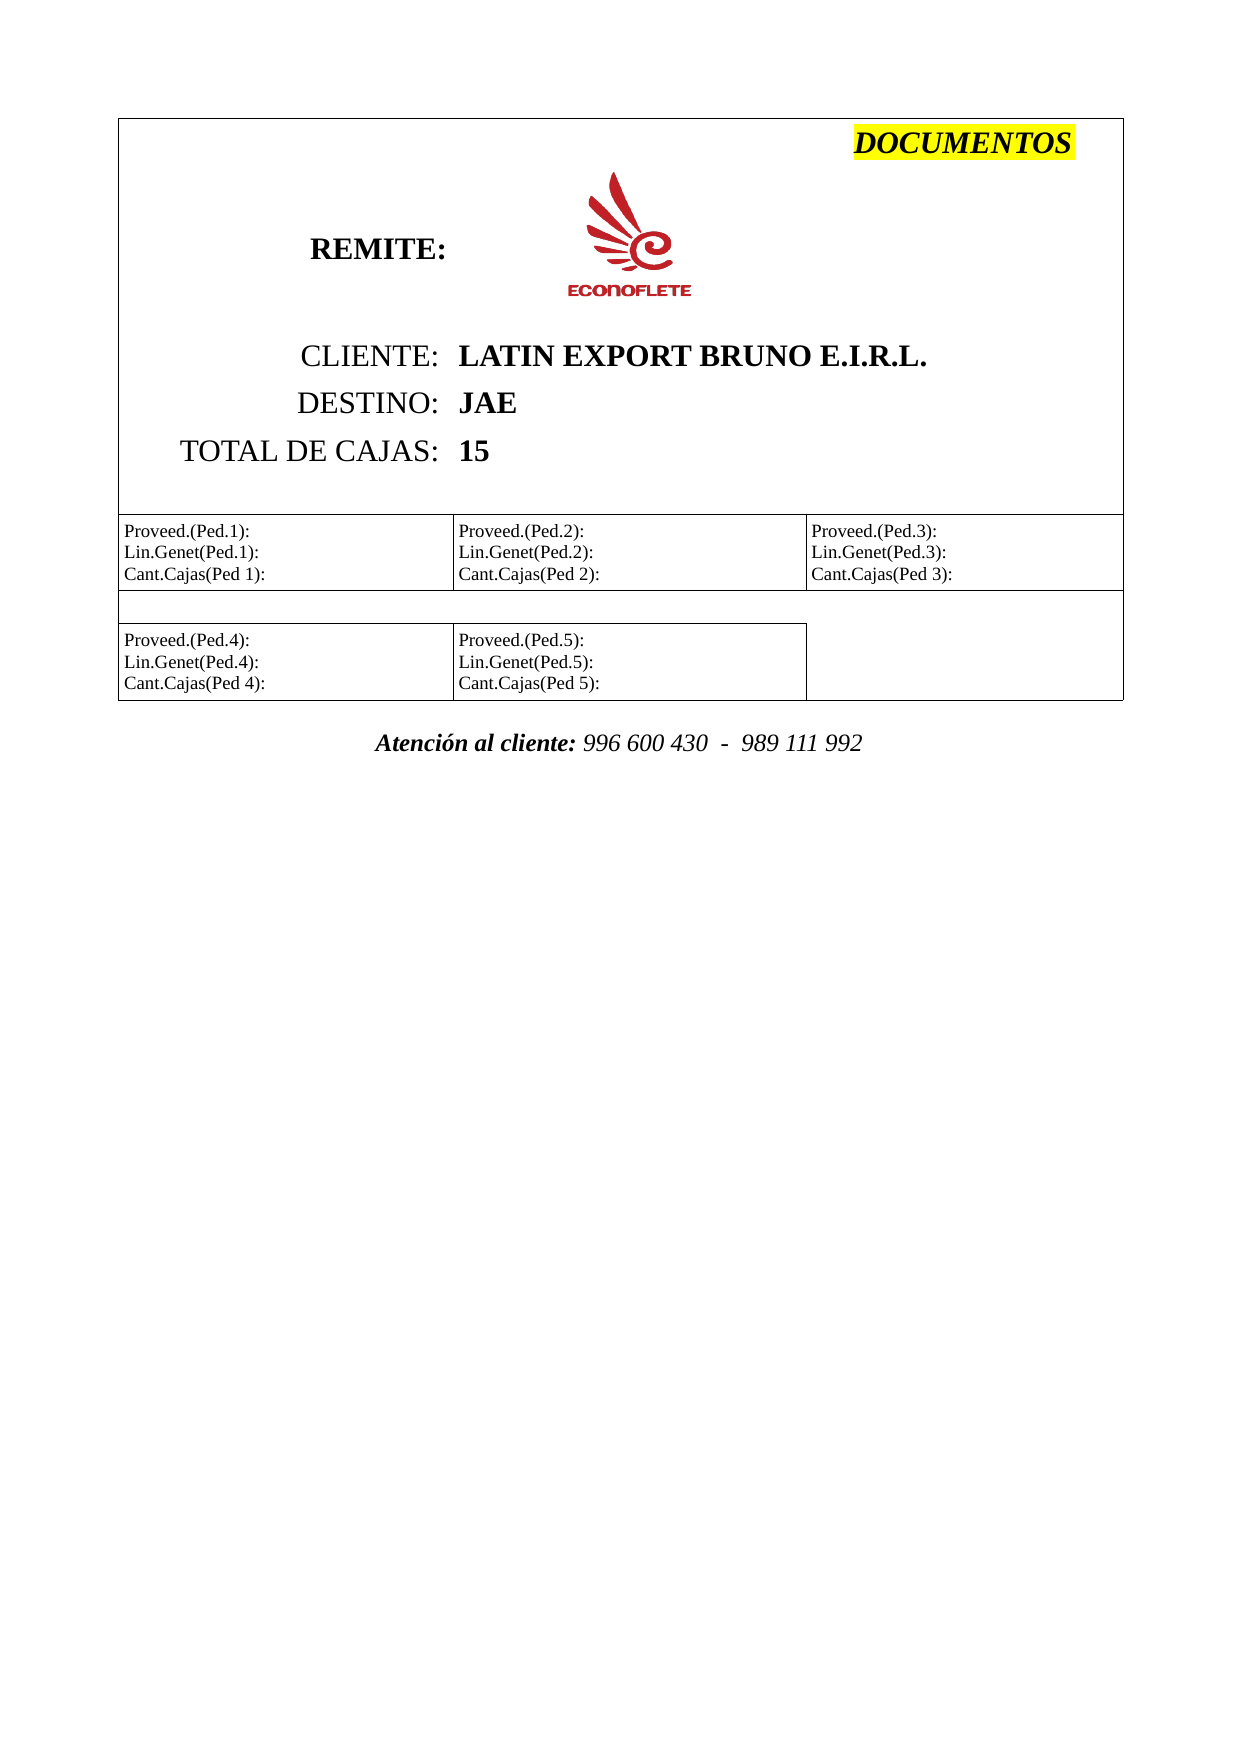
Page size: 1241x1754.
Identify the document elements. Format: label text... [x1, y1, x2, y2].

table_cell [807, 623, 1123, 699]
picture [552, 171, 707, 297]
table_cell Proveed.(Ped.4): Lin.Genet(Ped.4): Cant.Cajas(Ped 4): [119, 624, 453, 699]
table_cell TOTAL DE CAJAS: [119, 426, 453, 474]
table_cell [453, 166, 806, 332]
table_cell JAE [453, 379, 806, 426]
table_header [119, 119, 453, 166]
table_cell [806, 379, 1123, 426]
table_cell [806, 166, 1123, 332]
table_cell DESTINO: [119, 379, 453, 426]
table_cell Proveed.(Ped.1): Lin.Genet(Ped.1): Cant.Cajas(Ped 1): [119, 515, 453, 590]
table_cell [119, 591, 453, 623]
table_cell REMITE: [119, 166, 453, 332]
table_cell LATIN EXPORT BRUNO E.I.R.L. [453, 332, 1123, 379]
table_cell Proveed.(Ped.2): Lin.Genet(Ped.2): Cant.Cajas(Ped 2): [454, 515, 806, 590]
text Atención al cliente: 996 600 430 - 989 111 992 [118, 728, 1122, 757]
table_cell Proveed.(Ped.5): Lin.Genet(Ped.5): Cant.Cajas(Ped 5): [454, 624, 806, 699]
table_header [453, 119, 806, 166]
table_cell 15 [453, 426, 1123, 474]
table_cell [453, 474, 806, 514]
table_cell [806, 591, 1123, 623]
table_cell [119, 474, 453, 514]
table_cell [806, 474, 1123, 514]
table_header DOCUMENTOS [806, 119, 1123, 166]
table_cell Proveed.(Ped.3): Lin.Genet(Ped.3): Cant.Cajas(Ped 3): [807, 515, 1123, 590]
table_cell [453, 591, 806, 623]
table_cell CLIENTE: [119, 332, 453, 379]
